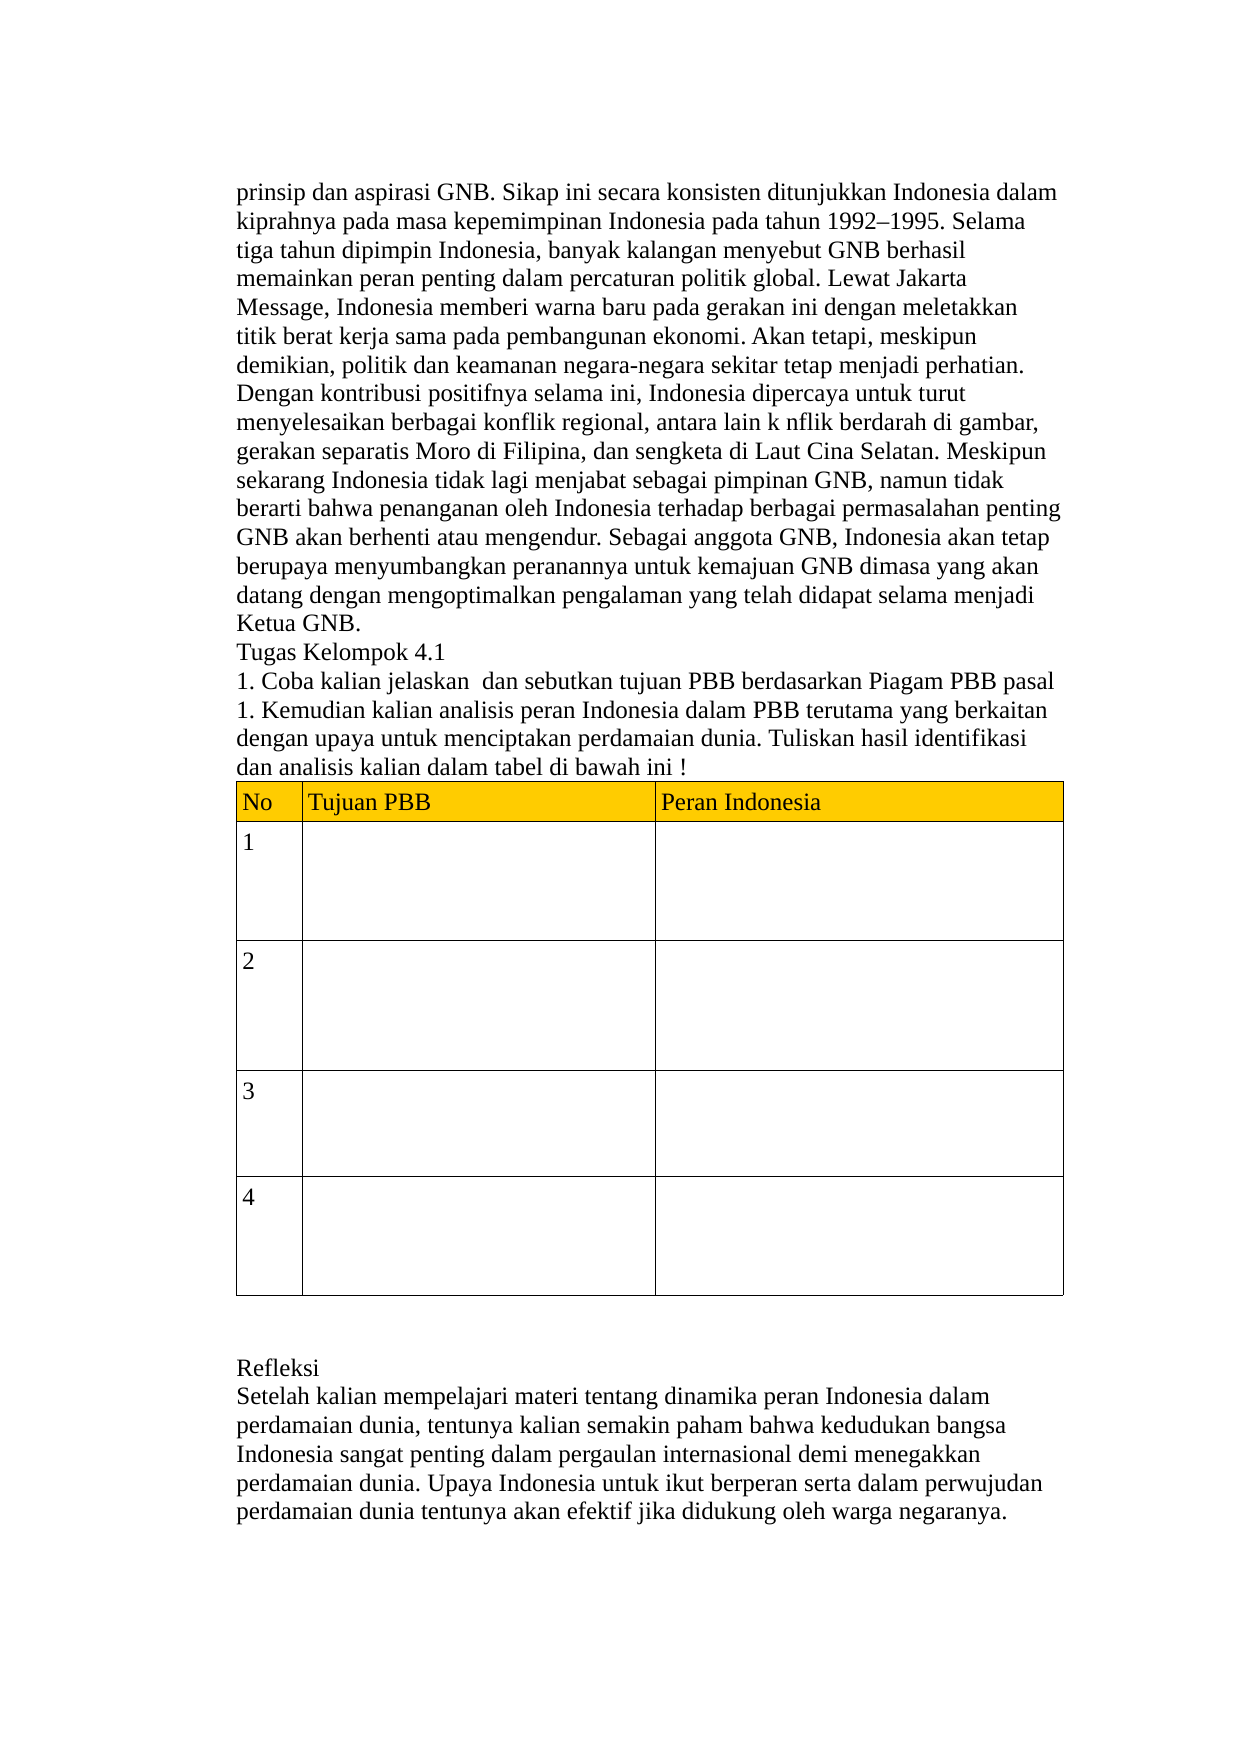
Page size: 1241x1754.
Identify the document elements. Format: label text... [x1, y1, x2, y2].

table_cell [303, 941, 655, 1070]
table_cell 4 [237, 1177, 302, 1295]
table_cell 2 [237, 941, 302, 1070]
table_cell [303, 1071, 655, 1176]
text prinsip dan aspirasi GNB. Sikap ini secara konsisten ditunjukkan Indonesia dalam kiprahnya pada masa kepemimpinan Indonesia pada tahun 1992–1995. Selama tiga tahun dipimpin Indonesia, banyak kalangan menyebut GNB berhasil memainkan peran penting dalam percaturan politik global. Lewat Jakarta Message, Indonesia memberi warna baru pada gerakan ini dengan meletakkan titik berat kerja sama pada pembangunan ekonomi. Akan tetapi, meskipun demikian, politik dan keamanan negara-negara sekitar tetap menjadi perhatian. Dengan kontribusi positifnya selama ini, Indonesia dipercaya untuk turut menyelesaikan berbagai konflik regional, antara lain k nflik berdarah di gambar, gerakan separatis Moro di Filipina, dan sengketa di Laut Cina Selatan. Meskipun sekarang Indonesia tidak lagi menjabat sebagai pimpinan GNB, namun tidak berarti bahwa penanganan oleh Indonesia terhadap berbagai permasalahan penting GNB akan berhenti atau mengendur. Sebagai anggota GNB, Indonesia akan tetap berupaya menyumbangkan peranannya untuk kemajuan GNB dimasa yang akan datang dengan mengoptimalkan pengalaman yang telah didapat selama menjadi Ketua GNB. [236, 177, 1063, 637]
text Setelah kalian mempelajari materi tentang dinamika peran Indonesia dalam perdamaian dunia, tentunya kalian semakin paham bahwa kedudukan bangsa Indonesia sangat penting dalam pergaulan internasional demi menegakkan perdamaian dunia. Upaya Indonesia untuk ikut berperan serta dalam perwujudan perdamaian dunia tentunya akan efektif jika didukung oleh warga negaranya. [236, 1381, 1063, 1525]
table_header Tujuan PBB [303, 782, 655, 821]
table_cell [656, 1177, 1063, 1295]
table_cell [303, 1177, 655, 1295]
text Tugas Kelompok 4.1 [236, 637, 1063, 666]
table_cell [656, 1071, 1063, 1176]
table_header Peran Indonesia [656, 782, 1063, 821]
table_cell 1 [237, 822, 302, 940]
table_cell 3 [237, 1071, 302, 1176]
table_cell [656, 822, 1063, 940]
text 1. Coba kalian jelaskan dan sebutkan tujuan PBB berdasarkan Piagam PBB pasal 1. Kemudian kalian analisis peran Indonesia dalam PBB terutama yang berkaitan dengan upaya untuk menciptakan perdamaian dunia. Tuliskan hasil identifikasi dan analisis kalian dalam tabel di bawah ini ! [236, 666, 1063, 781]
table_cell [303, 822, 655, 940]
table_header No [237, 782, 302, 821]
table_cell [656, 941, 1063, 1070]
text Refleksi [236, 1353, 1063, 1381]
